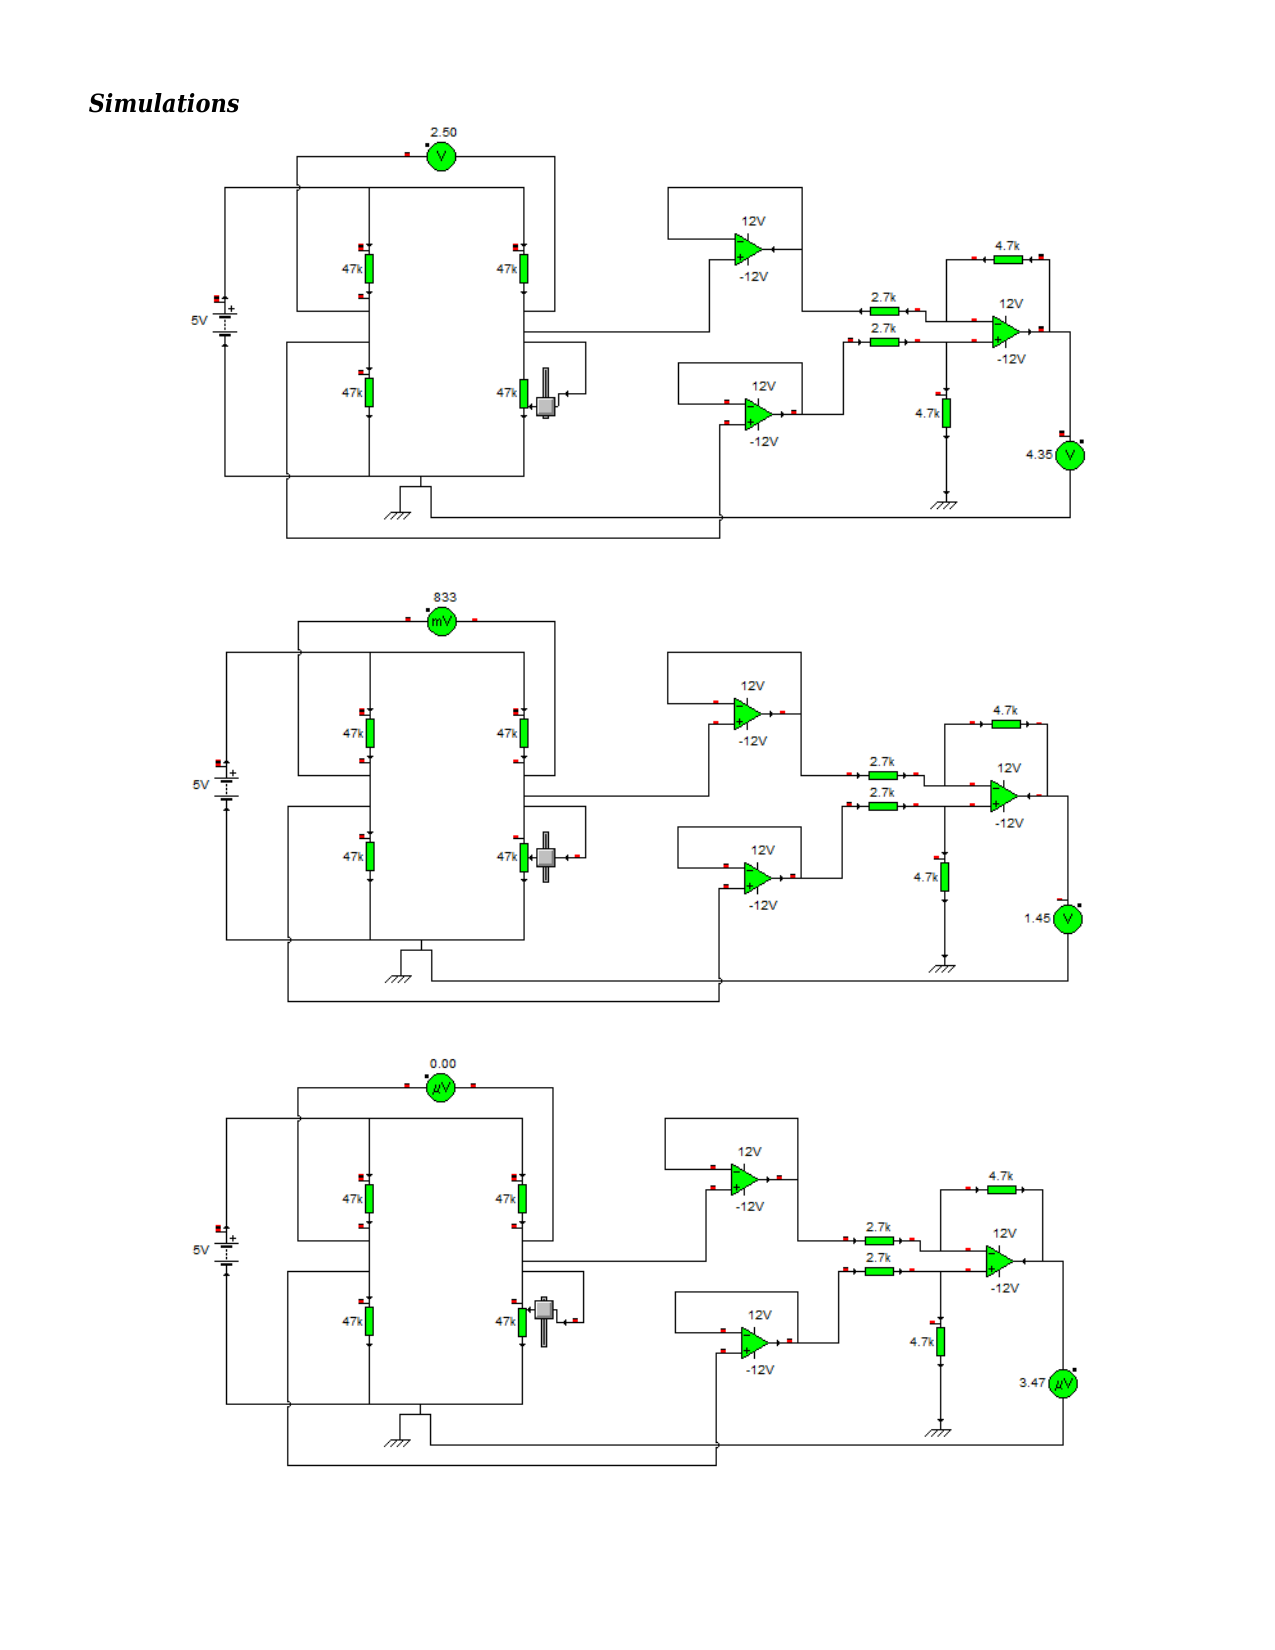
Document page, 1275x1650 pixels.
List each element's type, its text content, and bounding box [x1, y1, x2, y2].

text Simulations [88, 88, 1186, 118]
picture [178, 583, 1097, 1024]
picture [178, 117, 1098, 560]
picture [181, 1047, 1094, 1489]
